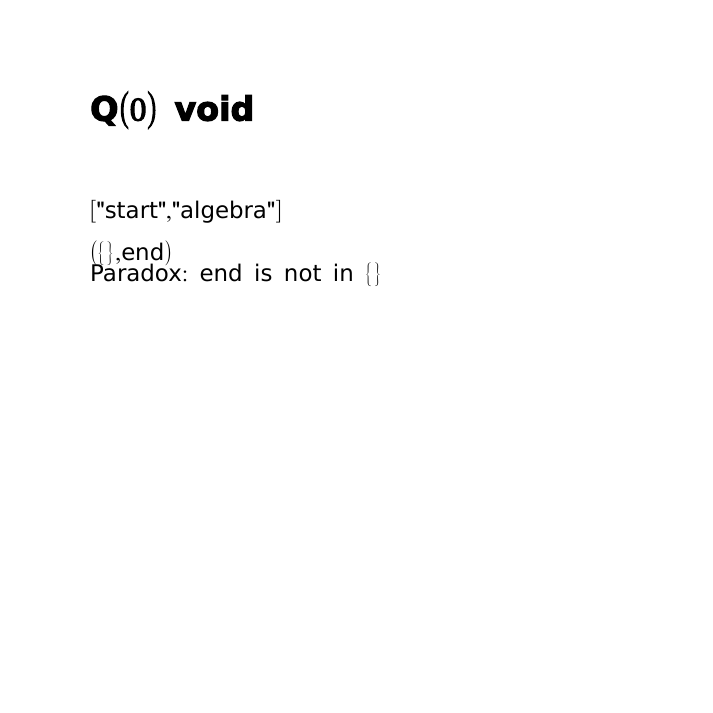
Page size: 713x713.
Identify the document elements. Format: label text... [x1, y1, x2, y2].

subtitle Q(0) void [90, 97, 125, 128]
text Paradox: end is not in {} [90, 265, 622, 286]
subtitle Q(0) void [124, 97, 152, 128]
subtitle Q(0) void [151, 97, 622, 128]
text ["start","algebra"] [93, 203, 279, 223]
text [280, 203, 622, 223]
text ({},end) [90, 244, 622, 265]
